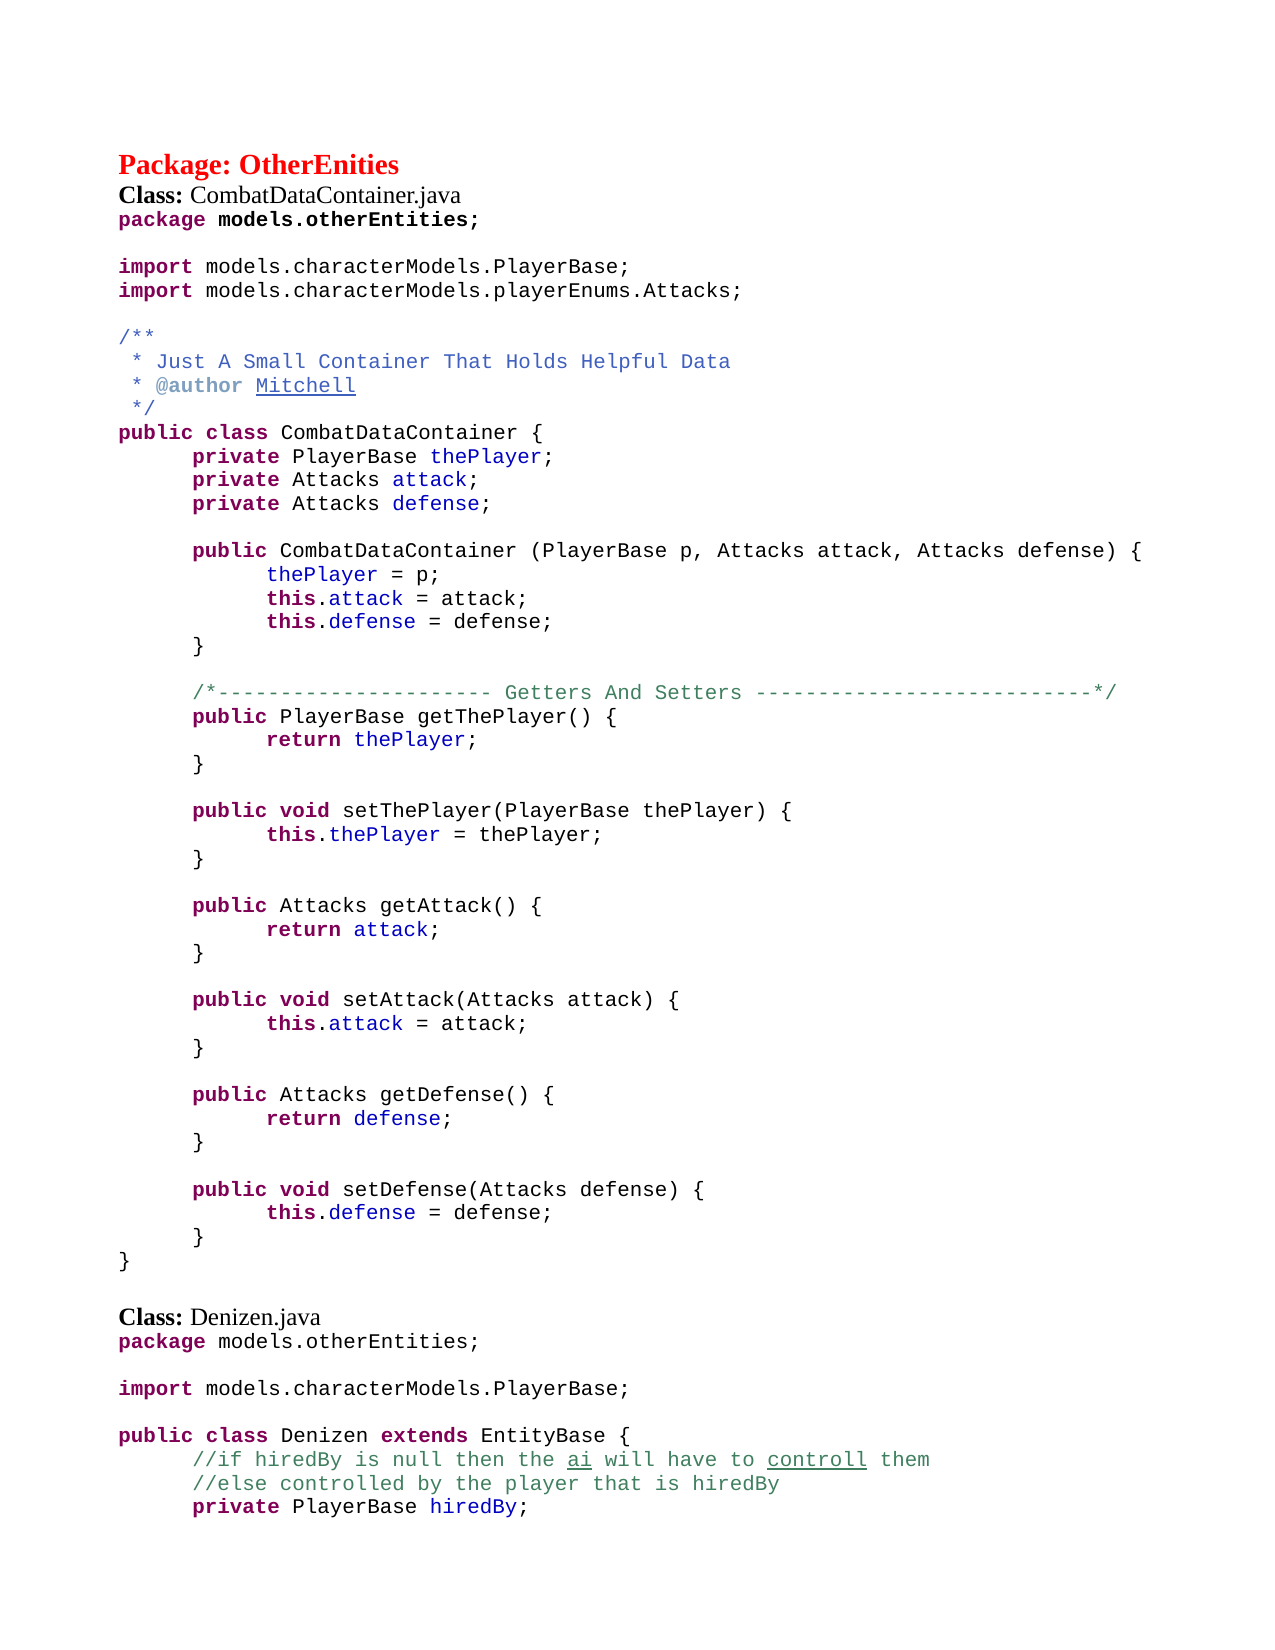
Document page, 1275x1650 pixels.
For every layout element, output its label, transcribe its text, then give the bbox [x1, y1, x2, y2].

text public class Denizen extends EntityBase { [118, 1425, 1157, 1449]
text this.defense = defense; [118, 1202, 1157, 1226]
text } [118, 848, 1157, 871]
text Class: Denizen.java [118, 1302, 1157, 1331]
text } [118, 1037, 1157, 1060]
text Class: CombatDataContainer.java [118, 180, 1157, 209]
text /** [118, 327, 1157, 351]
text this.attack = attack; [118, 587, 1157, 611]
text //else controlled by the player that is hiredBy [118, 1473, 1157, 1496]
text Package: OtherEnities [118, 147, 1157, 180]
text import models.characterModels.PlayerBase; [118, 256, 1157, 280]
text public Attacks getDefense() { [118, 1084, 1157, 1108]
text return attack; [118, 918, 1157, 942]
text } [118, 1249, 1157, 1273]
text public PlayerBase getThePlayer() { [118, 706, 1157, 729]
text } [118, 753, 1157, 777]
text * Just A Small Container That Holds Helpful Data [118, 351, 1157, 375]
text public void setThePlayer(PlayerBase thePlayer) { [118, 800, 1157, 824]
text /*---------------------- Getters And Setters ---------------------------*/ [118, 682, 1157, 706]
text } [118, 1226, 1157, 1249]
text private PlayerBase thePlayer; [118, 446, 1157, 469]
text } [118, 942, 1157, 966]
text //if hiredBy is null then the ai will have to controll them [118, 1449, 1157, 1473]
text } [118, 635, 1157, 658]
text private PlayerBase hiredBy; [118, 1496, 1157, 1520]
text this.thePlayer = thePlayer; [118, 824, 1157, 848]
text } [118, 1131, 1157, 1155]
text package models.otherEntities; [118, 1331, 1157, 1354]
text thePlayer = p; [118, 564, 1157, 587]
text this.attack = attack; [118, 1013, 1157, 1037]
text public void setDefense(Attacks defense) { [118, 1179, 1157, 1202]
text public Attacks getAttack() { [118, 895, 1157, 918]
text * @author Mitchell [118, 375, 1157, 398]
text this.defense = defense; [118, 611, 1157, 635]
text return defense; [118, 1108, 1157, 1131]
text */ [118, 398, 1157, 422]
text public class CombatDataContainer { [118, 422, 1157, 446]
text import models.characterModels.playerEnums.Attacks; [118, 280, 1157, 304]
text private Attacks attack; [118, 469, 1157, 493]
text public CombatDataContainer (PlayerBase p, Attacks attack, Attacks defense) { [118, 540, 1157, 564]
text public void setAttack(Attacks attack) { [118, 989, 1157, 1013]
text package models.otherEntities; [118, 209, 1157, 233]
text return thePlayer; [118, 729, 1157, 753]
text private Attacks defense; [118, 493, 1157, 517]
text import models.characterModels.PlayerBase; [118, 1378, 1157, 1402]
